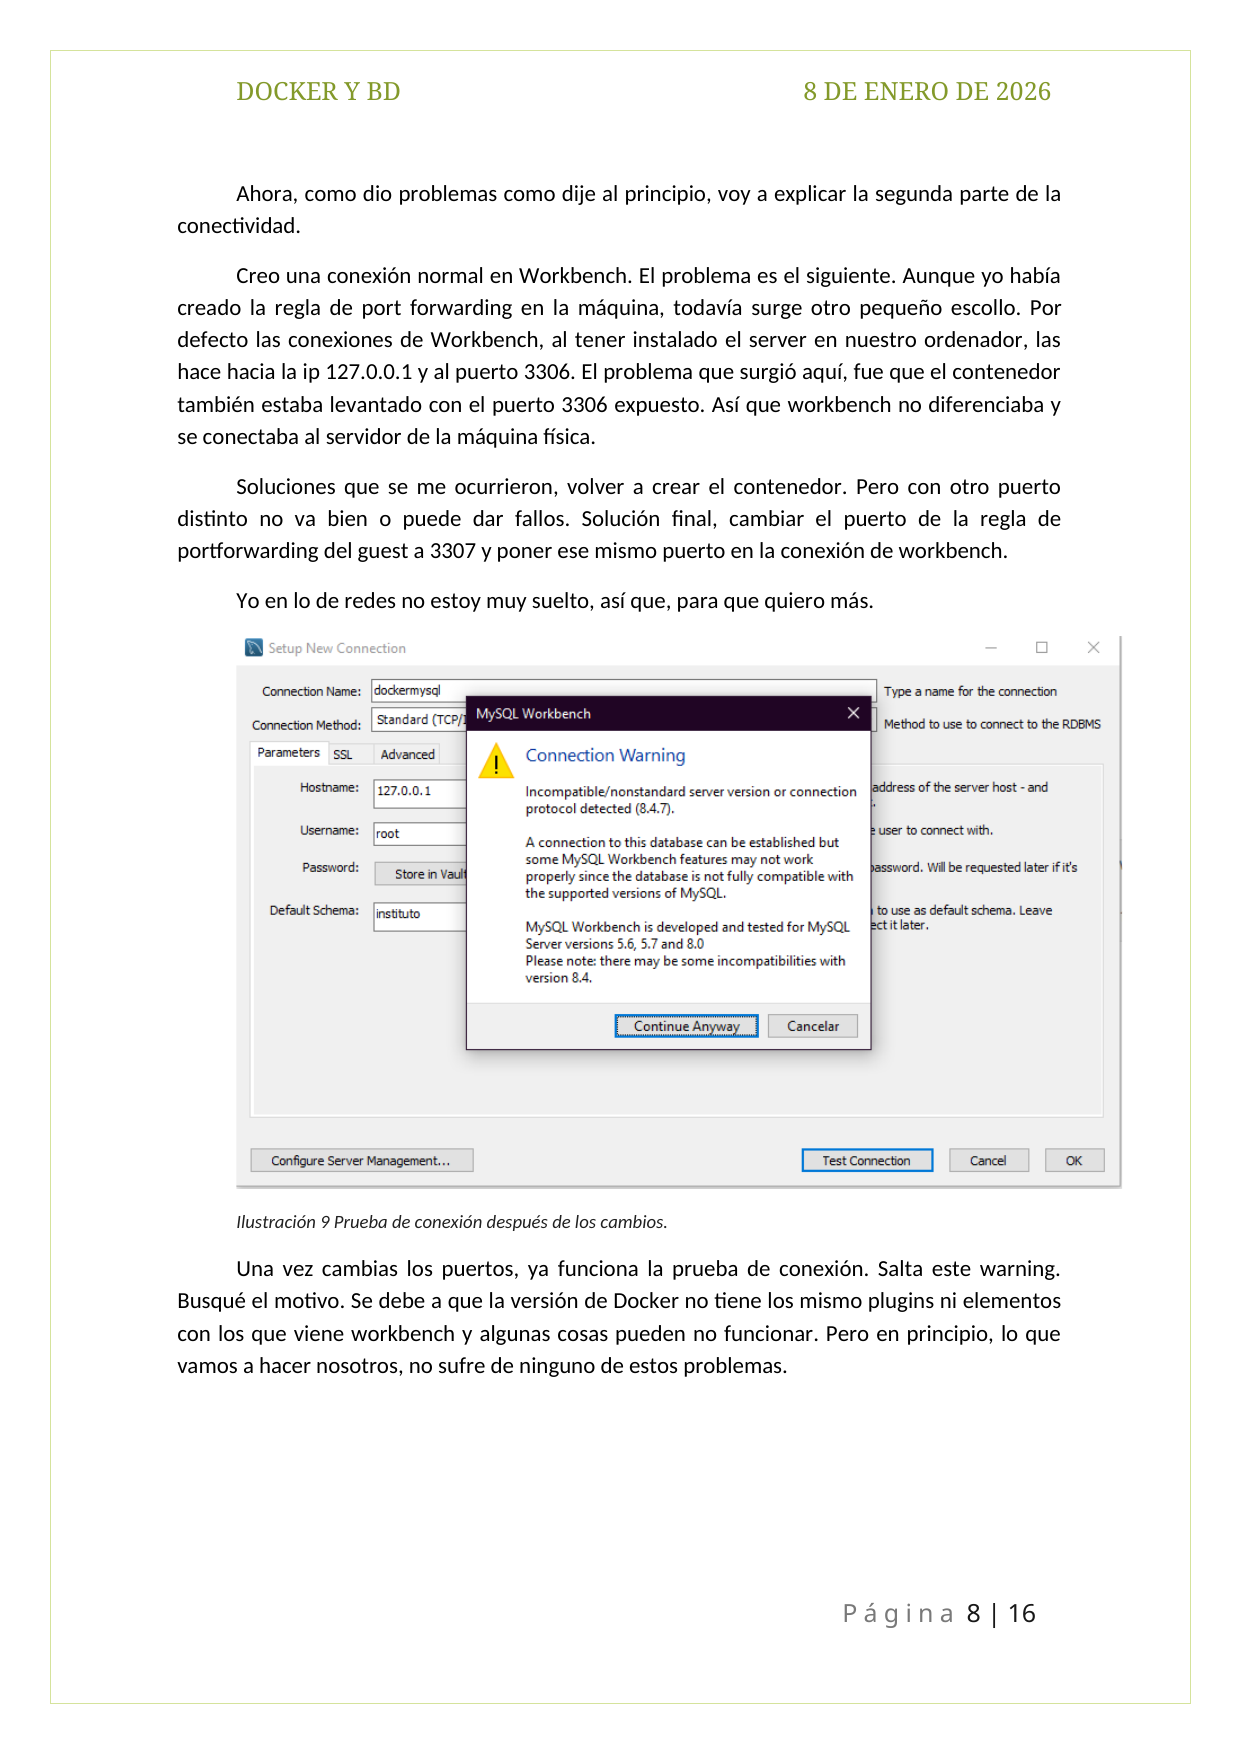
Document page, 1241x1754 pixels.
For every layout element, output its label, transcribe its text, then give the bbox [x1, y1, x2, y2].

text Soluciones que se me ocurrieron, volver a crear el contenedor. Pero con otro puerto distinto no va bien o puede dar fallos. Solución final, cambiar el puerto de la regla de portforwarding del guest a 3307 y poner ese mismo puerto en la conexión de workbench. [177, 472, 1063, 564]
text Una vez cambias los puertos, ya funciona la prueba de conexión. Salta este warning. Busqué el motivo. Se debe a que la versión de Docker no tiene los mismo plugins ni elementos con los que viene workbench y algunas cosas pueden no funcionar. Pero en principio, lo que vamos a hacer nosotros, no sufre de ninguno de estos problemas. [177, 1254, 1063, 1379]
text Ilustración 9 Prueba de conexión después de los cambios. [177, 1211, 1063, 1233]
text Creo una conexión normal en Workbench. El problema es el siguiente. Aunque yo había creado la regla de port forwarding en la máquina, todavía surge otro pequeño escollo. Por defecto las conexiones de Workbench, al tener instalado el server en nuestro ordenador, las hace hacia la ip 127.0.0.1 y al puerto 3306. El problema que surgió aquí, fue que el contenedor también estaba levantado con el puerto 3306 expuesto. Así que workbench no diferenciaba y se conectaba al servidor de la máquina física. [177, 261, 1063, 450]
text Ahora, como dio problemas como dije al principio, voy a explicar la segunda parte de la conectividad. [177, 179, 1063, 239]
text Yo en lo de redes no estoy muy suelto, así que, para que quiero más. [177, 586, 1063, 614]
